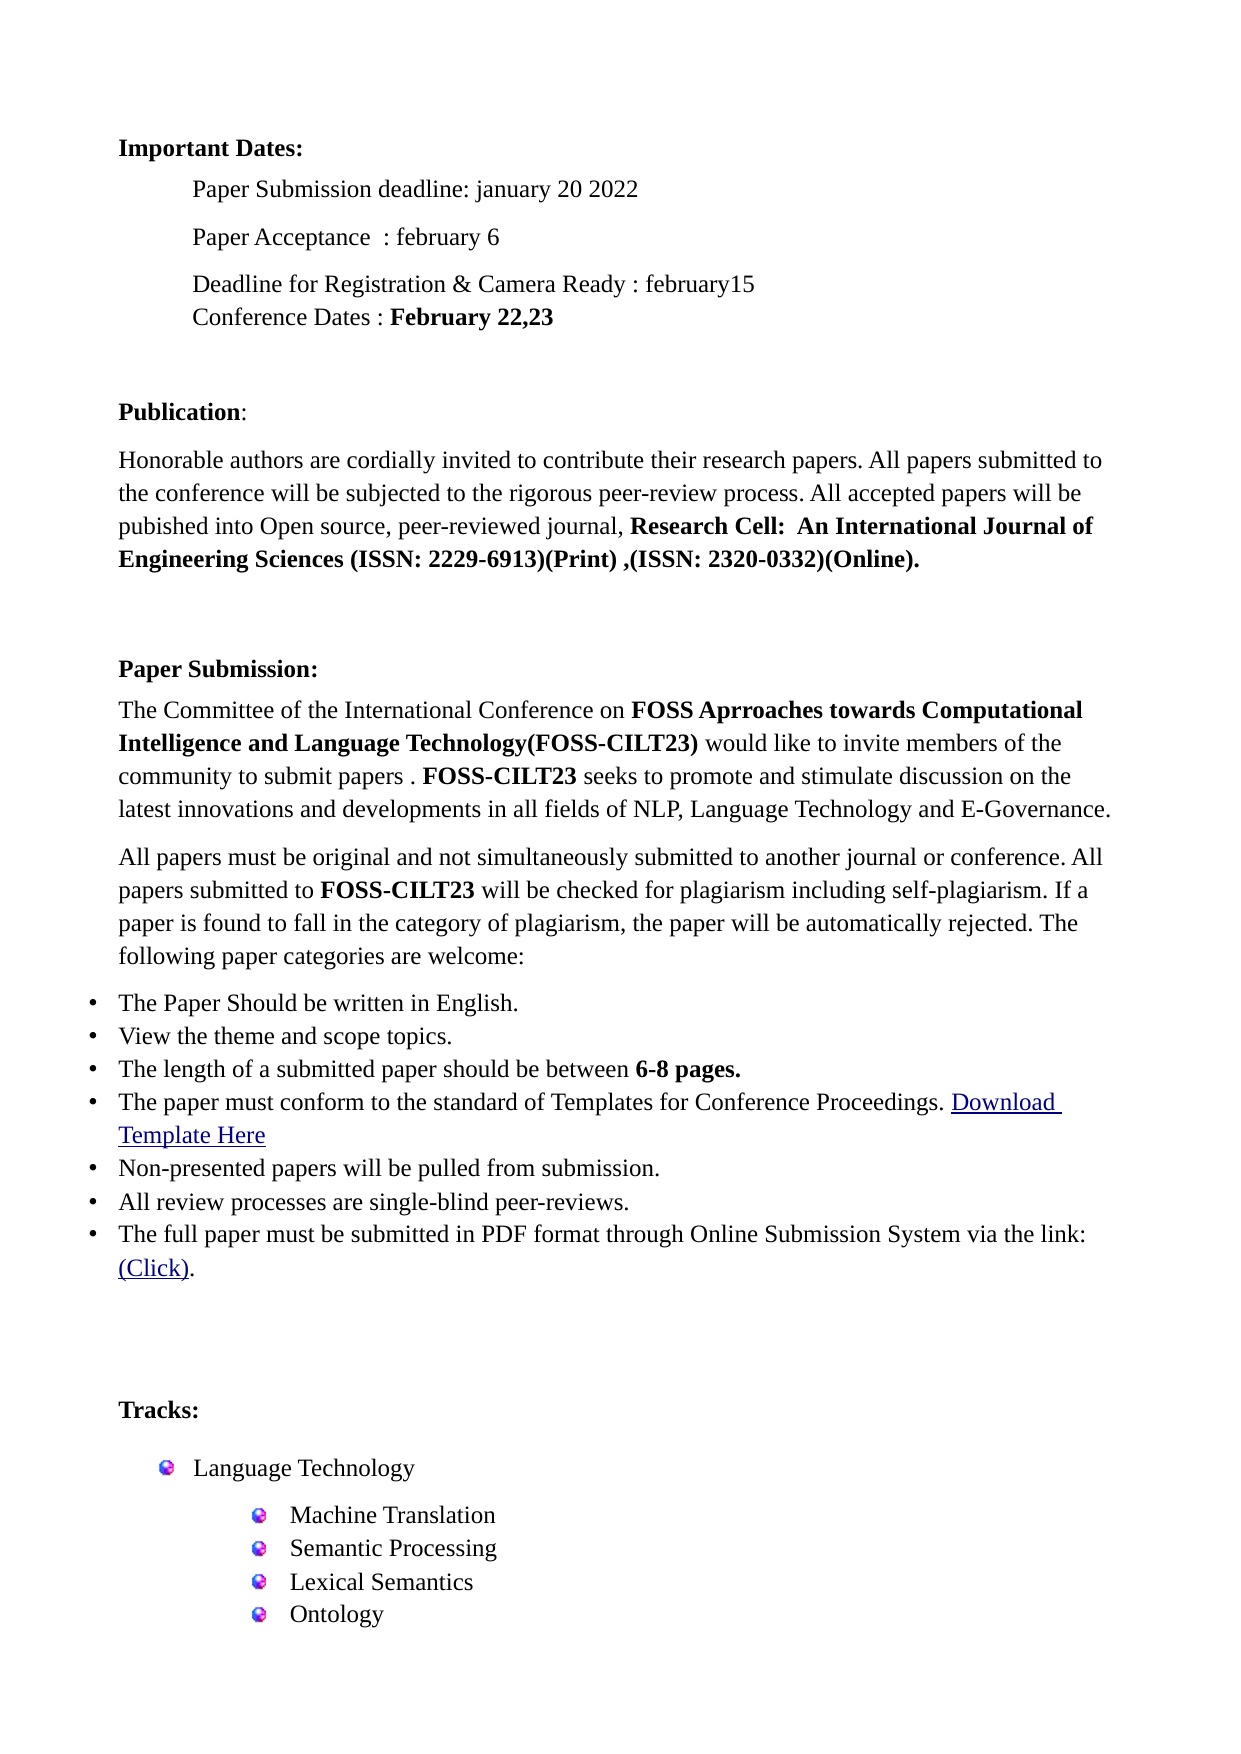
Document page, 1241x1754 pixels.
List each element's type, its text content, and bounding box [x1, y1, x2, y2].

list Ontology [142, 1599, 1122, 1628]
picture [249, 1505, 268, 1525]
text All papers must be original and not simultaneously submitted to another journal or conference. All papers submitted to FOSS-CILT23 will be checked for plagiarism including self-plagiarism. If a paper is found to fall in the category of plagiarism, the paper will be automatically rejected. The following paper categories are welcome: [118, 842, 1122, 969]
text The Committee of the International Conference on FOSS Aprroaches towards Computational Intelligence and Language Technology(FOSS-CILT23) would like to invite members of the community to submit papers . FOSS-CILT23 seeks to promote and stimulate discussion on the latest innovations and developments in all fields of NLP, Language Technology and E-Governance. [118, 695, 1122, 823]
subtitle Paper Submission: [118, 654, 1122, 683]
subtitle Important Dates: [118, 133, 1122, 161]
list Lexical Semantics [142, 1567, 1122, 1595]
list View the theme and scope topics. [118, 1021, 1122, 1050]
list All review processes are single-blind peer-reviews. [118, 1187, 1122, 1215]
list The paper must conform to the standard of Templates for Conference Proceedings. Download Template Here [118, 1087, 1122, 1149]
text Paper Submission deadline: january 20 2022 [118, 174, 1122, 203]
text Deadline for Registration & Camera Ready : february15 [118, 269, 1122, 298]
text Paper Acceptance : february 6 [118, 222, 1122, 250]
text Publication: [118, 397, 1122, 426]
list Machine Translation [142, 1501, 1122, 1529]
list Language Technology [156, 1453, 1122, 1482]
text Honorable authors are cordially invited to contribute their research papers. All papers submitted to the conference will be subjected to the rigorous peer-review process. All accepted papers will be pubished into Open source, peer-reviewed journal, Research Cell: An International Journal of Engineering Sciences (ISSN: 2229-6913)(Print) ,(ISSN: 2320-0332)(Online). [118, 445, 1122, 573]
list The Paper Should be written in English. [118, 988, 1122, 1017]
list The full paper must be submitted in PDF format through Online Submission System via the link: (Click). [118, 1219, 1122, 1281]
list The length of a submitted paper should be between 6-8 pages. [118, 1054, 1122, 1083]
picture [249, 1538, 268, 1558]
picture [249, 1571, 268, 1591]
list Non-presented papers will be pulled from submission. [118, 1153, 1122, 1182]
list Semantic Processing [142, 1533, 1122, 1562]
text Tracks: [118, 1395, 1122, 1424]
picture [156, 1457, 176, 1477]
text Conference Dates : February 22,23 [118, 302, 1122, 331]
picture [249, 1604, 268, 1624]
